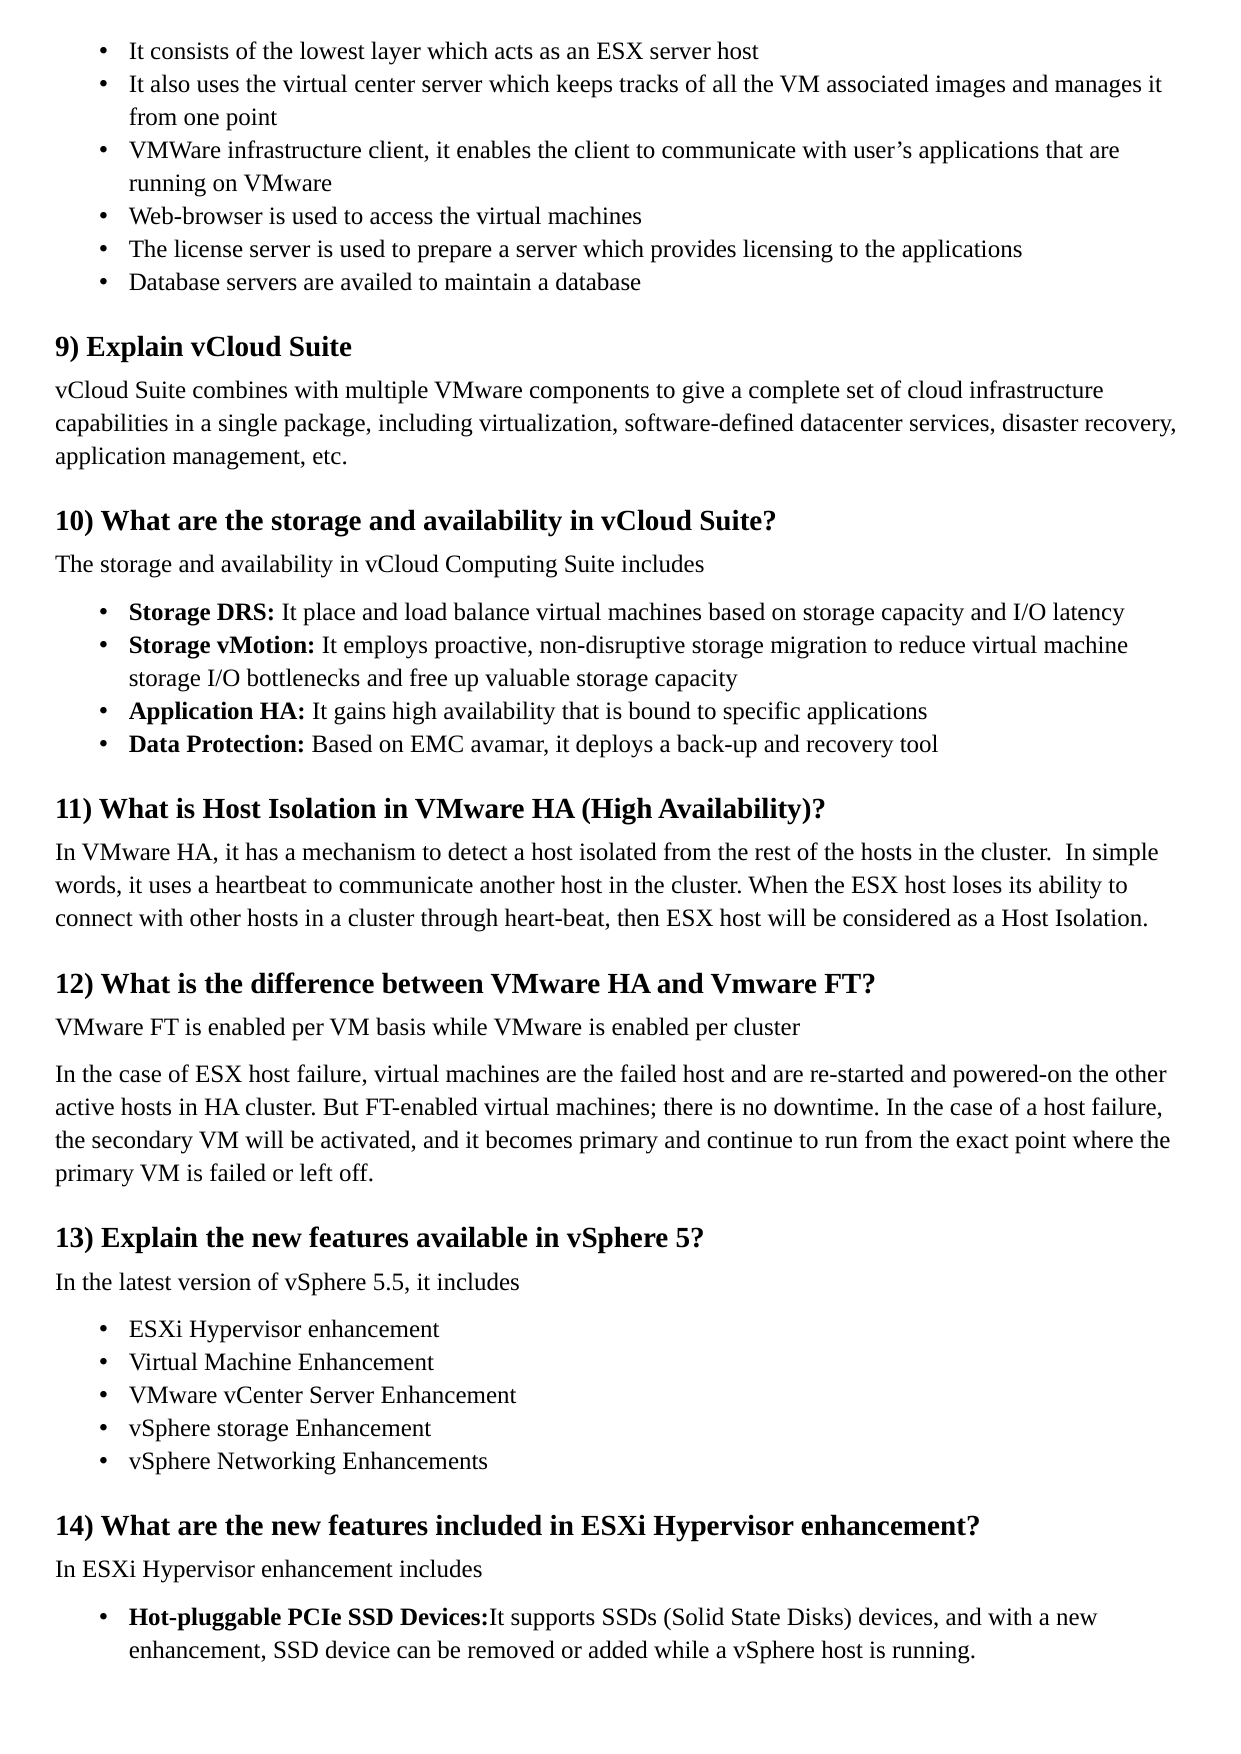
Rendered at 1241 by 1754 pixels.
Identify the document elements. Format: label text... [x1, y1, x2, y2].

subtitle 13) Explain the new features available in vSphere 5? [55, 1221, 1194, 1254]
subtitle 9) Explain vCloud Suite [55, 329, 1194, 363]
subtitle 14) What are the new features included in ESXi Hypervisor enhancement? [55, 1508, 1194, 1542]
list VMWare infrastructure client, it enables the client to communicate with user’s applications that are running on VMware [99, 135, 1194, 197]
list Hot-pluggable PCIe SSD Devices:It supports SSDs (Solid State Disks) devices, and with a new enhancement, SSD device can be removed or added while a vSphere host is running. [99, 1602, 1194, 1664]
text vCloud Suite combines with multiple VMware components to give a complete set of cloud infrastructure capabilities in a single package, including virtualization, software-defined datacenter services, disaster recovery, application management, etc. [55, 375, 1194, 470]
list Data Protection: Based on EMC avamar, it deploys a back-up and recovery tool [99, 729, 1194, 758]
subtitle 10) What are the storage and availability in vCloud Suite? [55, 503, 1194, 537]
list It consists of the lowest layer which acts as an ESX server host [99, 36, 1194, 65]
list Virtual Machine Enhancement [99, 1347, 1194, 1376]
subtitle 12) What is the difference between VMware HA and Vmware FT? [55, 966, 1194, 999]
text In the case of ESX host failure, virtual machines are the failed host and are re-started and powered-on the other active hosts in HA cluster. But FT-enabled virtual machines; there is no downtime. In the case of a host failure, the secondary VM will be activated, and it becomes primary and continue to run from the exact point where the primary VM is failed or left off. [55, 1059, 1194, 1187]
list vSphere Networking Enhancements [99, 1446, 1194, 1475]
text The storage and availability in vCloud Computing Suite includes [55, 549, 1194, 578]
list Database servers are availed to maintain a database [99, 267, 1194, 296]
list vSphere storage Enhancement [99, 1413, 1194, 1442]
list Application HA: It gains high availability that is bound to specific applications [99, 696, 1194, 725]
text In ESXi Hypervisor enhancement includes [55, 1554, 1194, 1583]
text In the latest version of vSphere 5.5, it includes [55, 1267, 1194, 1295]
list The license server is used to prepare a server which provides licensing to the applications [99, 234, 1194, 263]
list Storage DRS: It place and load balance virtual machines based on storage capacity and I/O latency [99, 597, 1194, 626]
list Web-browser is used to access the virtual machines [99, 201, 1194, 230]
list It also uses the virtual center server which keeps tracks of all the VM associated images and manages it from one point [99, 69, 1194, 131]
text VMware FT is enabled per VM basis while VMware is enabled per cluster [55, 1012, 1194, 1041]
list VMware vCenter Server Enhancement [99, 1380, 1194, 1409]
subtitle 11) What is Host Isolation in VMware HA (High Availability)? [55, 791, 1194, 825]
text In VMware HA, it has a mechanism to detect a host isolated from the rest of the hosts in the cluster. In simple words, it uses a heartbeat to communicate another host in the cluster. When the ESX host loses its ability to connect with other hosts in a cluster through heart-beat, then ESX host will be considered as a Host Isolation. [55, 837, 1194, 932]
list ESXi Hypervisor enhancement [99, 1314, 1194, 1343]
list Storage vMotion: It employs proactive, non-disruptive storage migration to reduce virtual machine storage I/O bottlenecks and free up valuable storage capacity [99, 630, 1194, 692]
